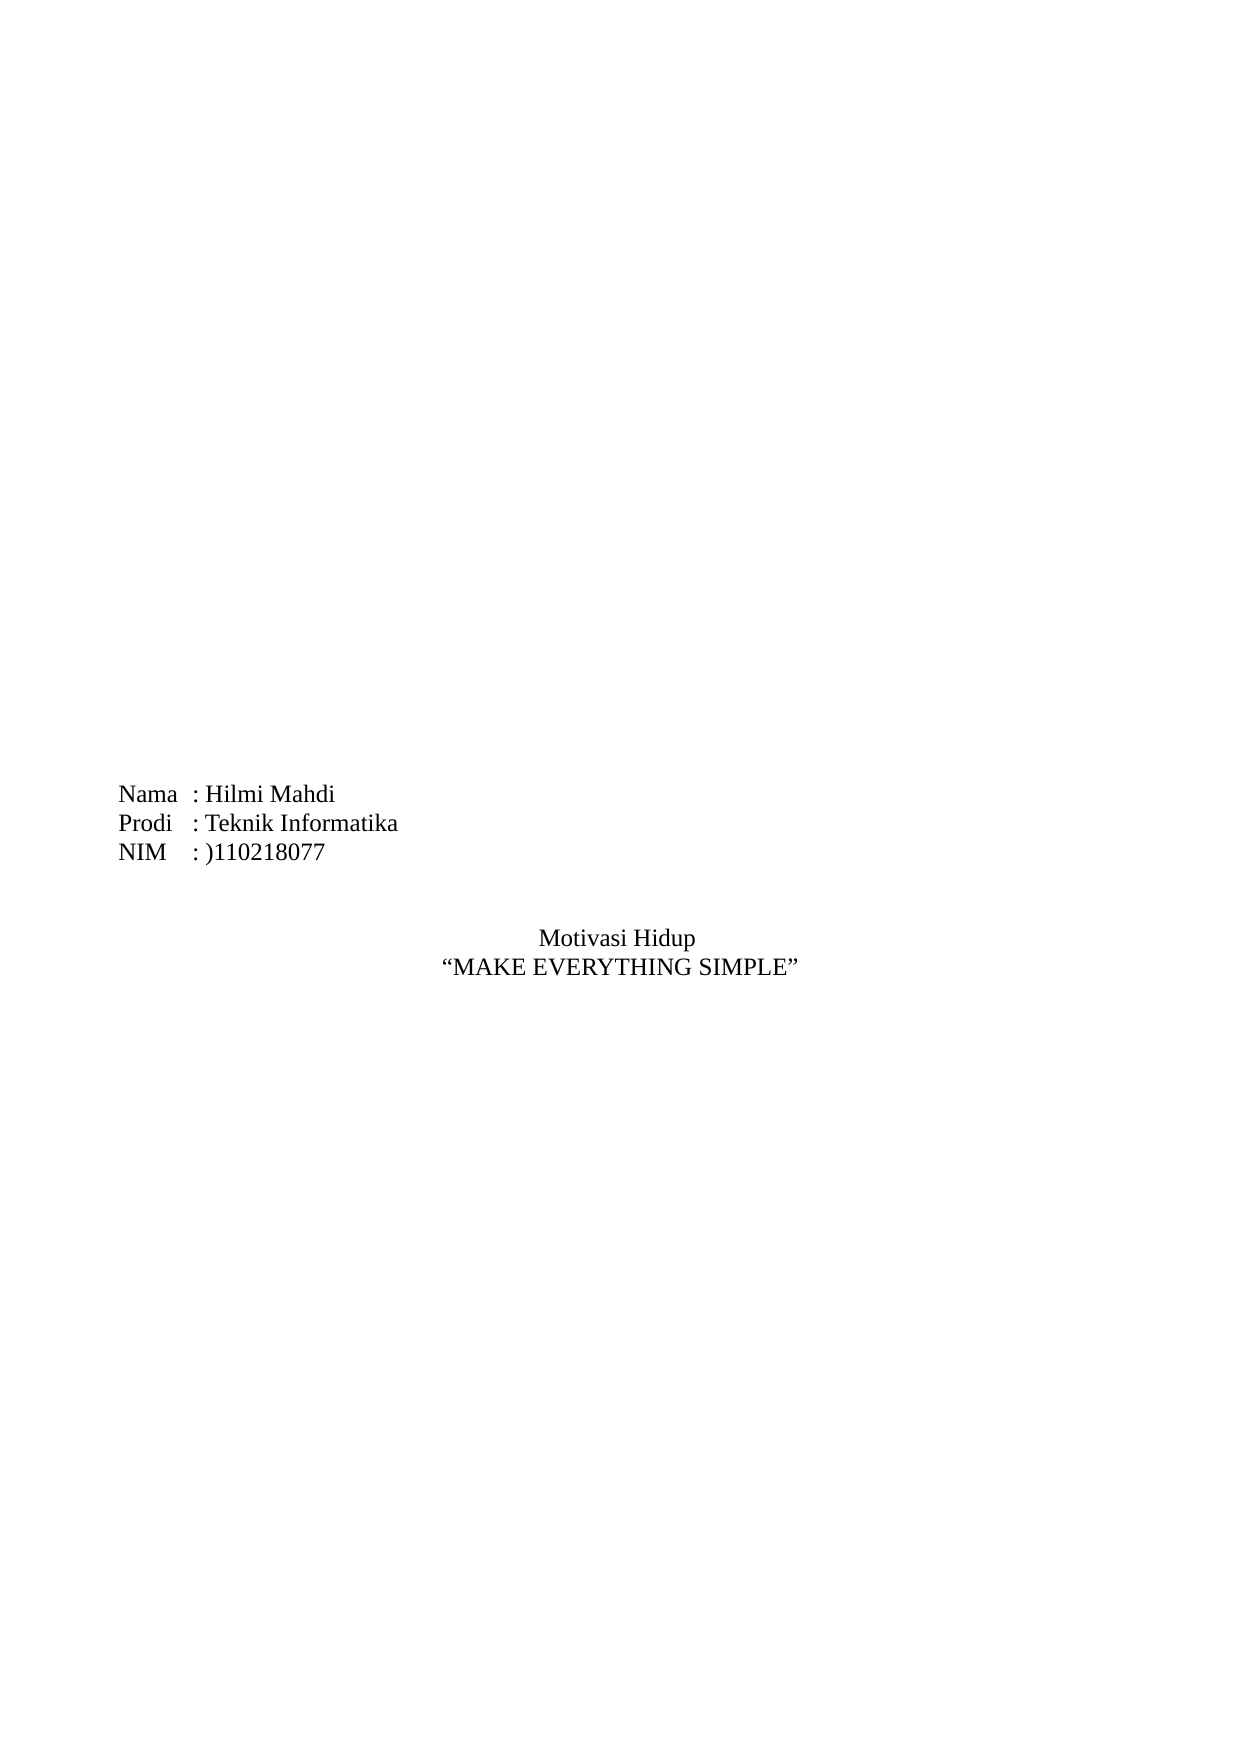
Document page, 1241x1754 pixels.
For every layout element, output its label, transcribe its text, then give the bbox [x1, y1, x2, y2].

text Prodi : Teknik Informatika [118, 808, 1122, 837]
text “MAKE EVERYTHING SIMPLE” [118, 952, 1122, 981]
text Nama : Hilmi Mahdi [118, 779, 1122, 808]
text Motivasi Hidup [118, 923, 1122, 952]
text NIM : )110218077 [118, 837, 1122, 866]
